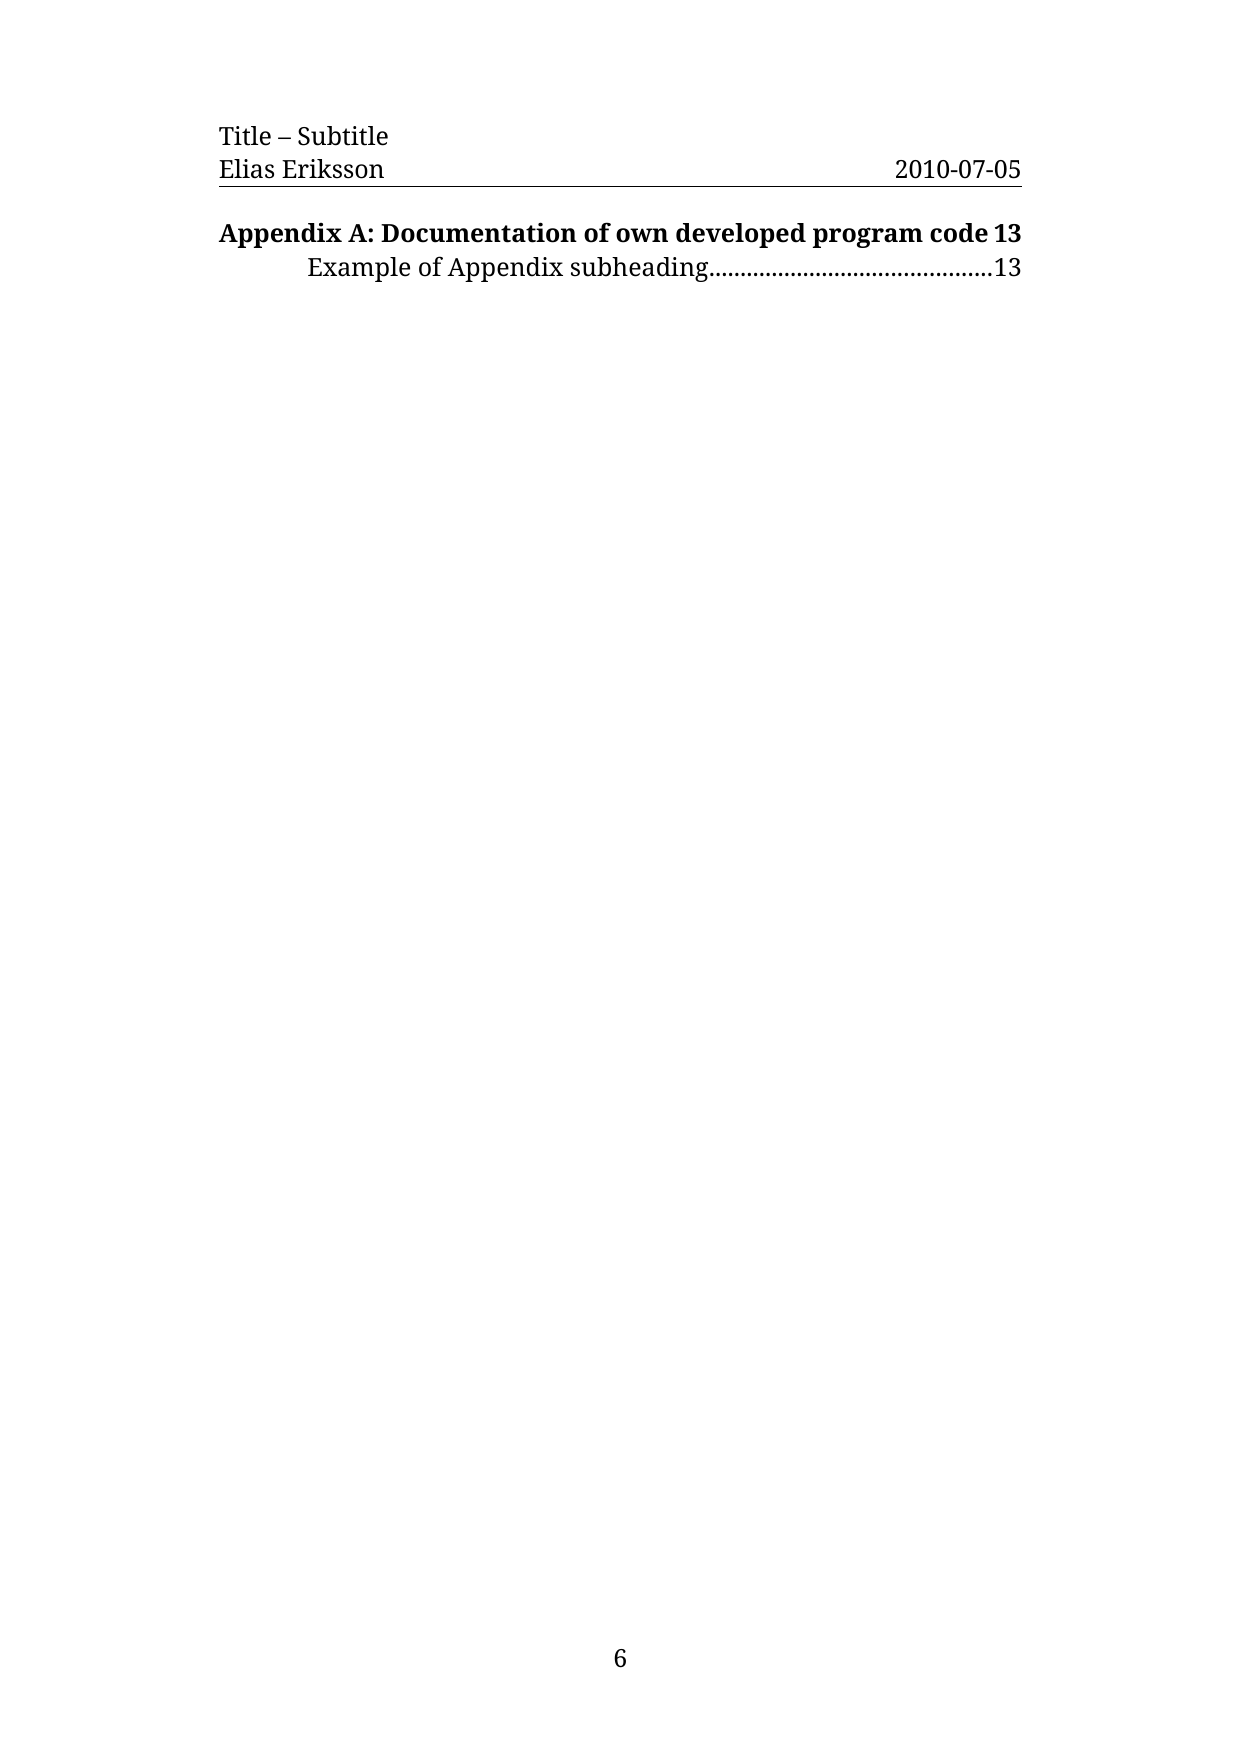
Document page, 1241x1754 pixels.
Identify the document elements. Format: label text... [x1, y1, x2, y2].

text Appendix A: Documentation of own developed program code 13 [218, 216, 1022, 250]
text Example of Appendix subheading 13 [218, 250, 1022, 284]
